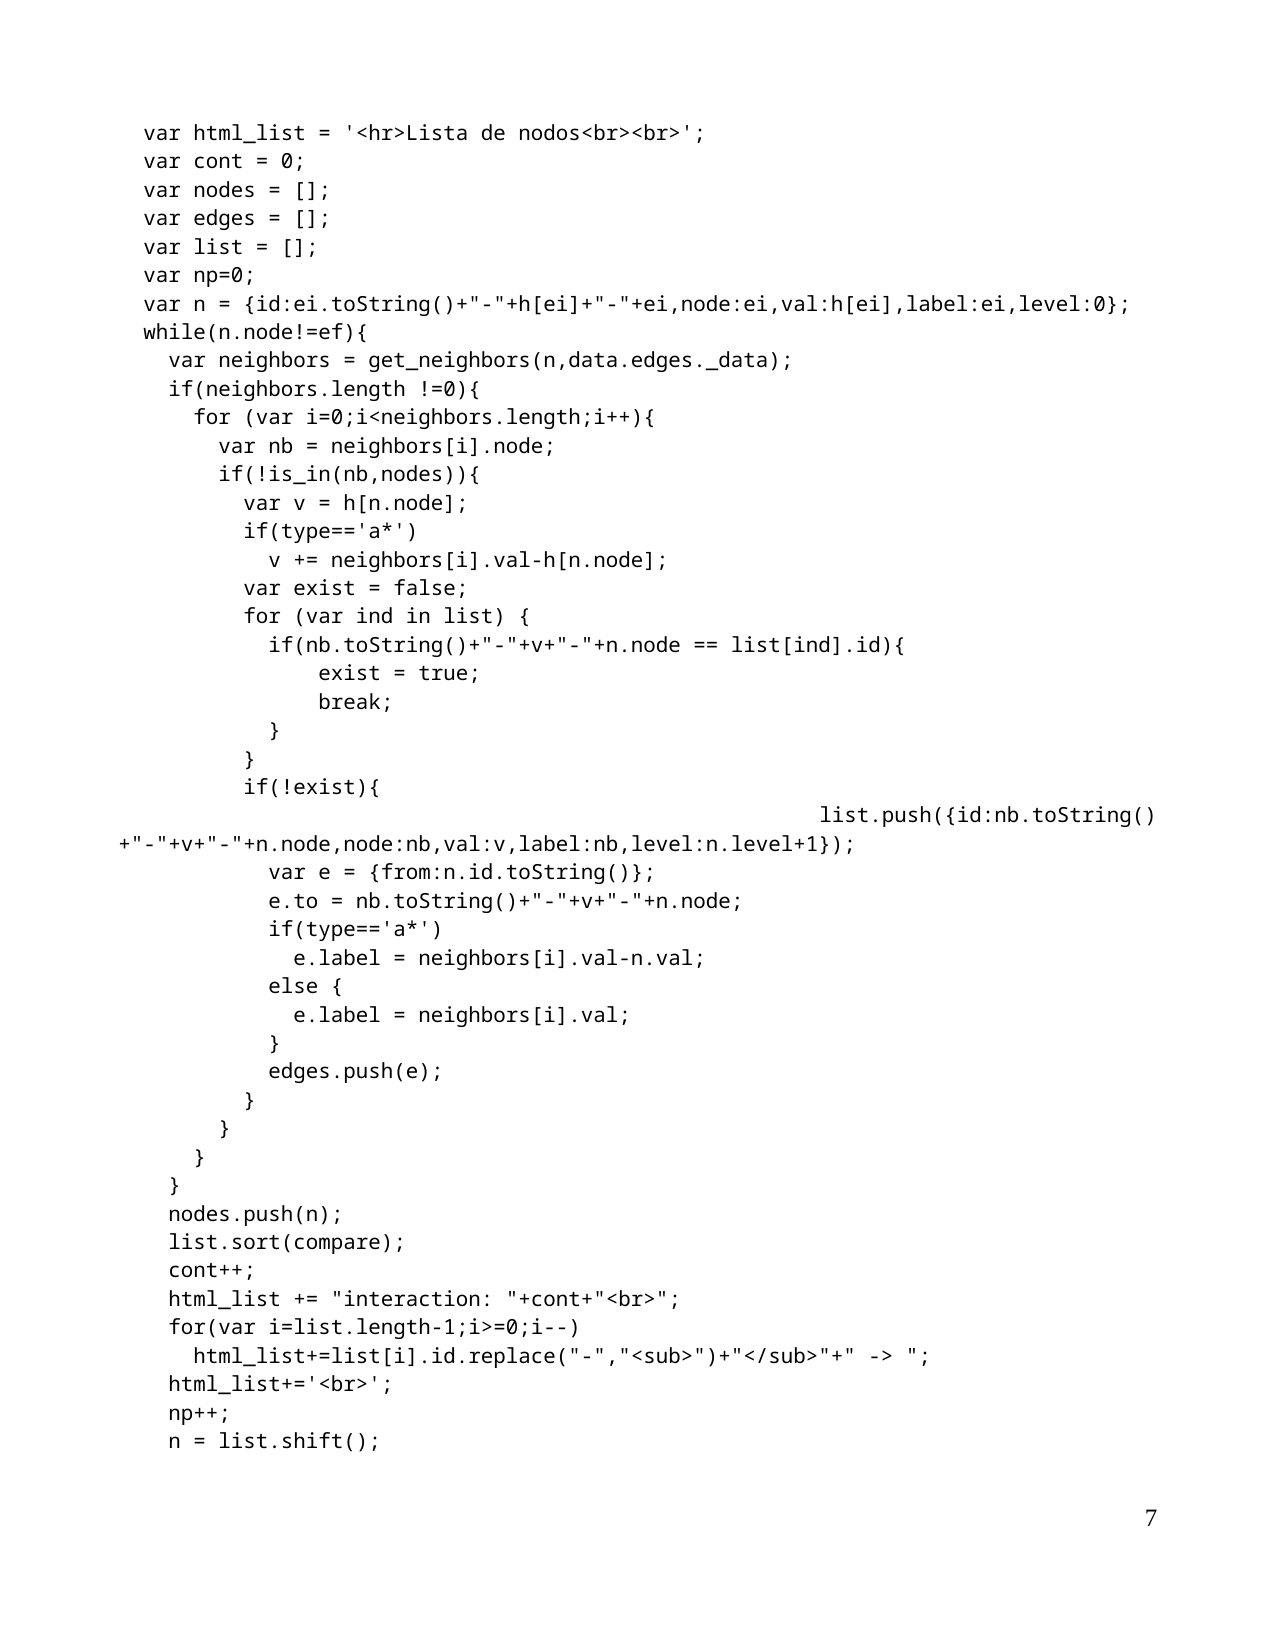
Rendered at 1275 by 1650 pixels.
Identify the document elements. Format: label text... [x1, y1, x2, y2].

text } [118, 1170, 1157, 1199]
text var list = []; [118, 232, 1157, 260]
text html_list += "interaction: "+cont+"<br>"; [118, 1284, 1157, 1312]
text if(neighbors.length !=0){ [118, 374, 1157, 402]
text var neighbors = get_neighbors(n,data.edges._data); [118, 346, 1157, 374]
text var np=0; [118, 260, 1157, 289]
text } [118, 715, 1157, 744]
text if(type=='a*') [118, 516, 1157, 545]
text } [118, 1142, 1157, 1170]
text np++; [118, 1398, 1157, 1426]
text if(nb.toString()+"-"+v+"-"+n.node == list[ind].id){ [118, 630, 1157, 658]
text e.label = neighbors[i].val-n.val; [118, 943, 1157, 971]
text } [118, 1085, 1157, 1113]
text n = list.shift(); [118, 1426, 1157, 1455]
text v += neighbors[i].val-h[n.node]; [118, 545, 1157, 573]
text else { [118, 971, 1157, 1000]
text for (var ind in list) { [118, 602, 1157, 630]
text var edges = []; [118, 203, 1157, 232]
text list.push({id:nb.toString()+"-"+v+"-"+n.node,node:nb,val:v,label:nb,level:n.level+1}); [118, 801, 1157, 857]
text html_list+='<br>'; [118, 1369, 1157, 1398]
text while(n.node!=ef){ [118, 317, 1157, 346]
text e.to = nb.toString()+"-"+v+"-"+n.node; [118, 886, 1157, 914]
text var html_list = '<hr>Lista de nodos<br><br>'; [118, 118, 1157, 147]
text var nodes = []; [118, 175, 1157, 203]
text var exist = false; [118, 573, 1157, 602]
text html_list+=list[i].id.replace("-","<sub>")+"</sub>"+" -> "; [118, 1341, 1157, 1369]
text var n = {id:ei.toString()+"-"+h[ei]+"-"+ei,node:ei,val:h[ei],label:ei,level:0}; [118, 289, 1157, 317]
text cont++; [118, 1256, 1157, 1284]
text } [118, 1028, 1157, 1057]
text var cont = 0; [118, 147, 1157, 175]
text if(!exist){ [118, 772, 1157, 801]
text e.label = neighbors[i].val; [118, 1000, 1157, 1028]
text if(!is_in(nb,nodes)){ [118, 459, 1157, 488]
text } [118, 744, 1157, 772]
text var e = {from:n.id.toString()}; [118, 857, 1157, 886]
text break; [118, 687, 1157, 715]
text } [118, 1113, 1157, 1142]
text if(type=='a*') [118, 914, 1157, 943]
text list.sort(compare); [118, 1227, 1157, 1256]
text var nb = neighbors[i].node; [118, 431, 1157, 459]
text var v = h[n.node]; [118, 488, 1157, 516]
text for(var i=list.length-1;i>=0;i--) [118, 1312, 1157, 1341]
text edges.push(e); [118, 1057, 1157, 1085]
text for (var i=0;i<neighbors.length;i++){ [118, 402, 1157, 431]
text exist = true; [118, 658, 1157, 687]
text nodes.push(n); [118, 1199, 1157, 1227]
